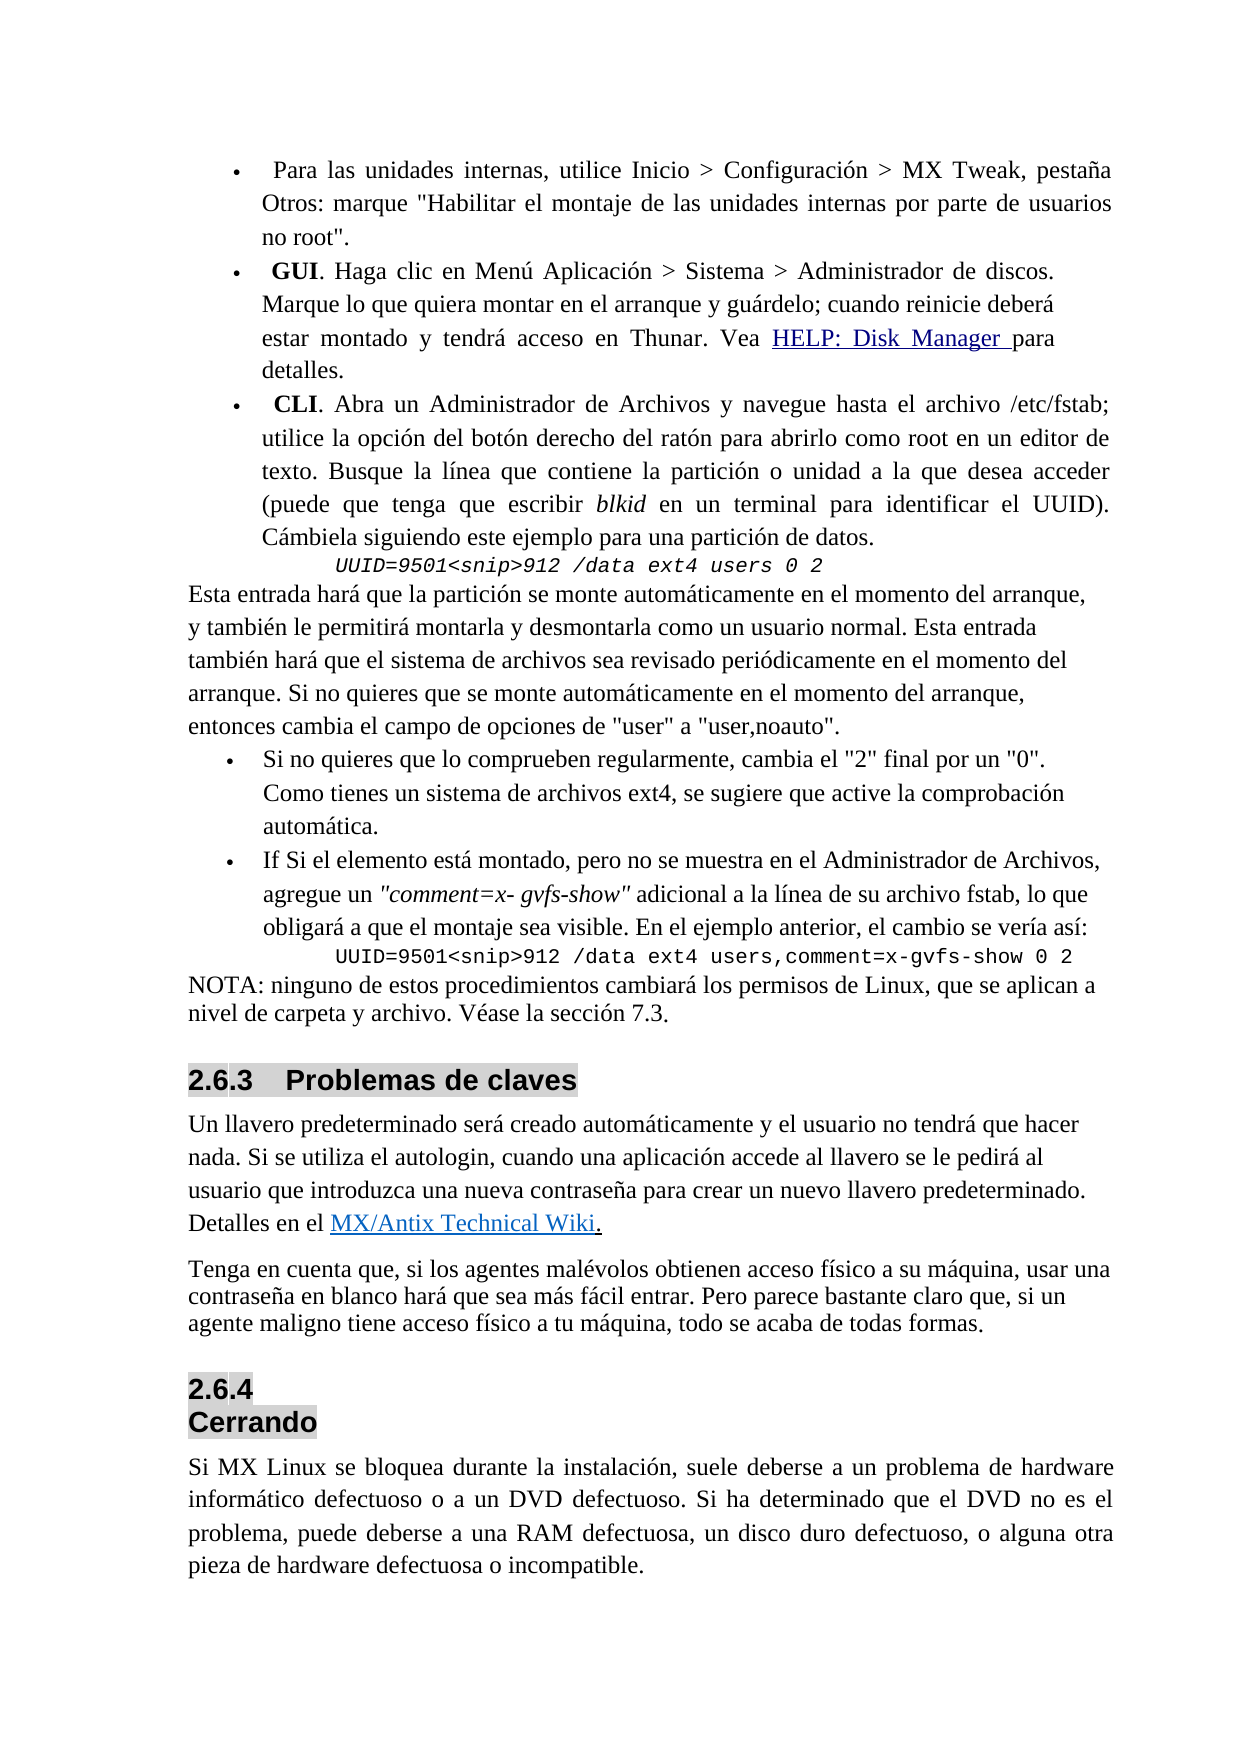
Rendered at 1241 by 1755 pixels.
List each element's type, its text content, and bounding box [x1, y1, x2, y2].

text • CLI. Abra un Administrador de Archivos y navegue hasta el archivo /etc/fstab; utilice la opción del botón derecho del ratón para abrirlo como root en un editor de texto. Busque la línea que contiene la partición o unidad a la que desea acceder (puede que tenga que escribir blkid en un terminal para identificar el UUID). Cámbiela siguiendo este ejemplo para una partición de datos. [232, 389, 1110, 551]
text • Si no quieres que lo comprueben regularmente, cambia el "2" final por un "0". Como tienes un sistema de archivos ext4, se sugiere que active la comprobación automática. [225, 744, 1099, 840]
text NOTA: ninguno de estos procedimientos cambiará los permisos de Linux, que se aplican a nivel de carpeta y archivo. Véase la sección 7.3. [188, 970, 1122, 1028]
text Tenga en cuenta que, si los agentes malévolos obtienen acceso físico a su máquina, usar una contraseña en blanco hará que sea más fácil entrar. Pero parece bastante claro que, si un agente maligno tiene acceso físico a tu máquina, todo se acaba de todas formas. [188, 1256, 1122, 1337]
text Un llavero predeterminado será creado automáticamente y el usuario no tendrá que hacer nada. Si se utiliza el autologin, cuando una aplicación accede al llavero se le pedirá al usuario que introduzca una nueva contraseña para crear un nuevo llavero predeterminado. Detalles en el MX/Antix Technical Wiki. [188, 1109, 1093, 1237]
text • If Si el elemento está montado, pero no se muestra en el Administrador de Archivos, agregue un "comment=x- gvfs-show" adicional a la línea de su archivo fstab, lo que obligará a que el montaje sea visible. En el ejemplo anterior, el cambio se vería así: [225, 846, 1100, 941]
text 2.6.4 Cerrando [188, 1372, 395, 1439]
text UUID=9501<snip>912 /data ext4 users 0 2 [335, 556, 1122, 579]
text Esta entrada hará que la partición se monte automáticamente en el momento del arranque, y también le permitirá montarla y desmontarla como un usuario normal. Esta entrada también hará que el sistema de archivos sea revisado periódicamente en el momento del arranque. Si no quieres que se monte automáticamente en el momento del arranque, entonces cambia el campo de opciones de "user" a "user,noauto". [188, 579, 1098, 740]
text Si MX Linux se bloquea durante la instalación, suele deberse a un problema de hardware informático defectuoso o a un DVD defectuoso. Si ha determinado que el DVD no es el problema, puede deberse a una RAM defectuosa, un disco duro defectuoso, o alguna otra pieza de hardware defectuosa o incompatible. [188, 1452, 1115, 1579]
text • GUI. Haga clic en Menú Aplicación > Sistema > Administrador de discos. Marque lo que quiera montar en el arranque y guárdelo; cuando reinicie deberá estar montado y tendrá acceso en Thunar. Vea HELP: Disk Manager para detalles. [232, 256, 1055, 384]
text UUID=9501<snip>912 /data ext4 users,comment=x-gvfs-show 0 2 [335, 946, 1122, 970]
text 2.6.3 Problemas de claves [188, 1063, 1122, 1097]
text • Para las unidades internas, utilice Inicio > Configuración > MX Tweak, pestaña Otros: marque "Habilitar el montaje de las unidades internas por parte de usuarios no root". [232, 155, 1112, 250]
